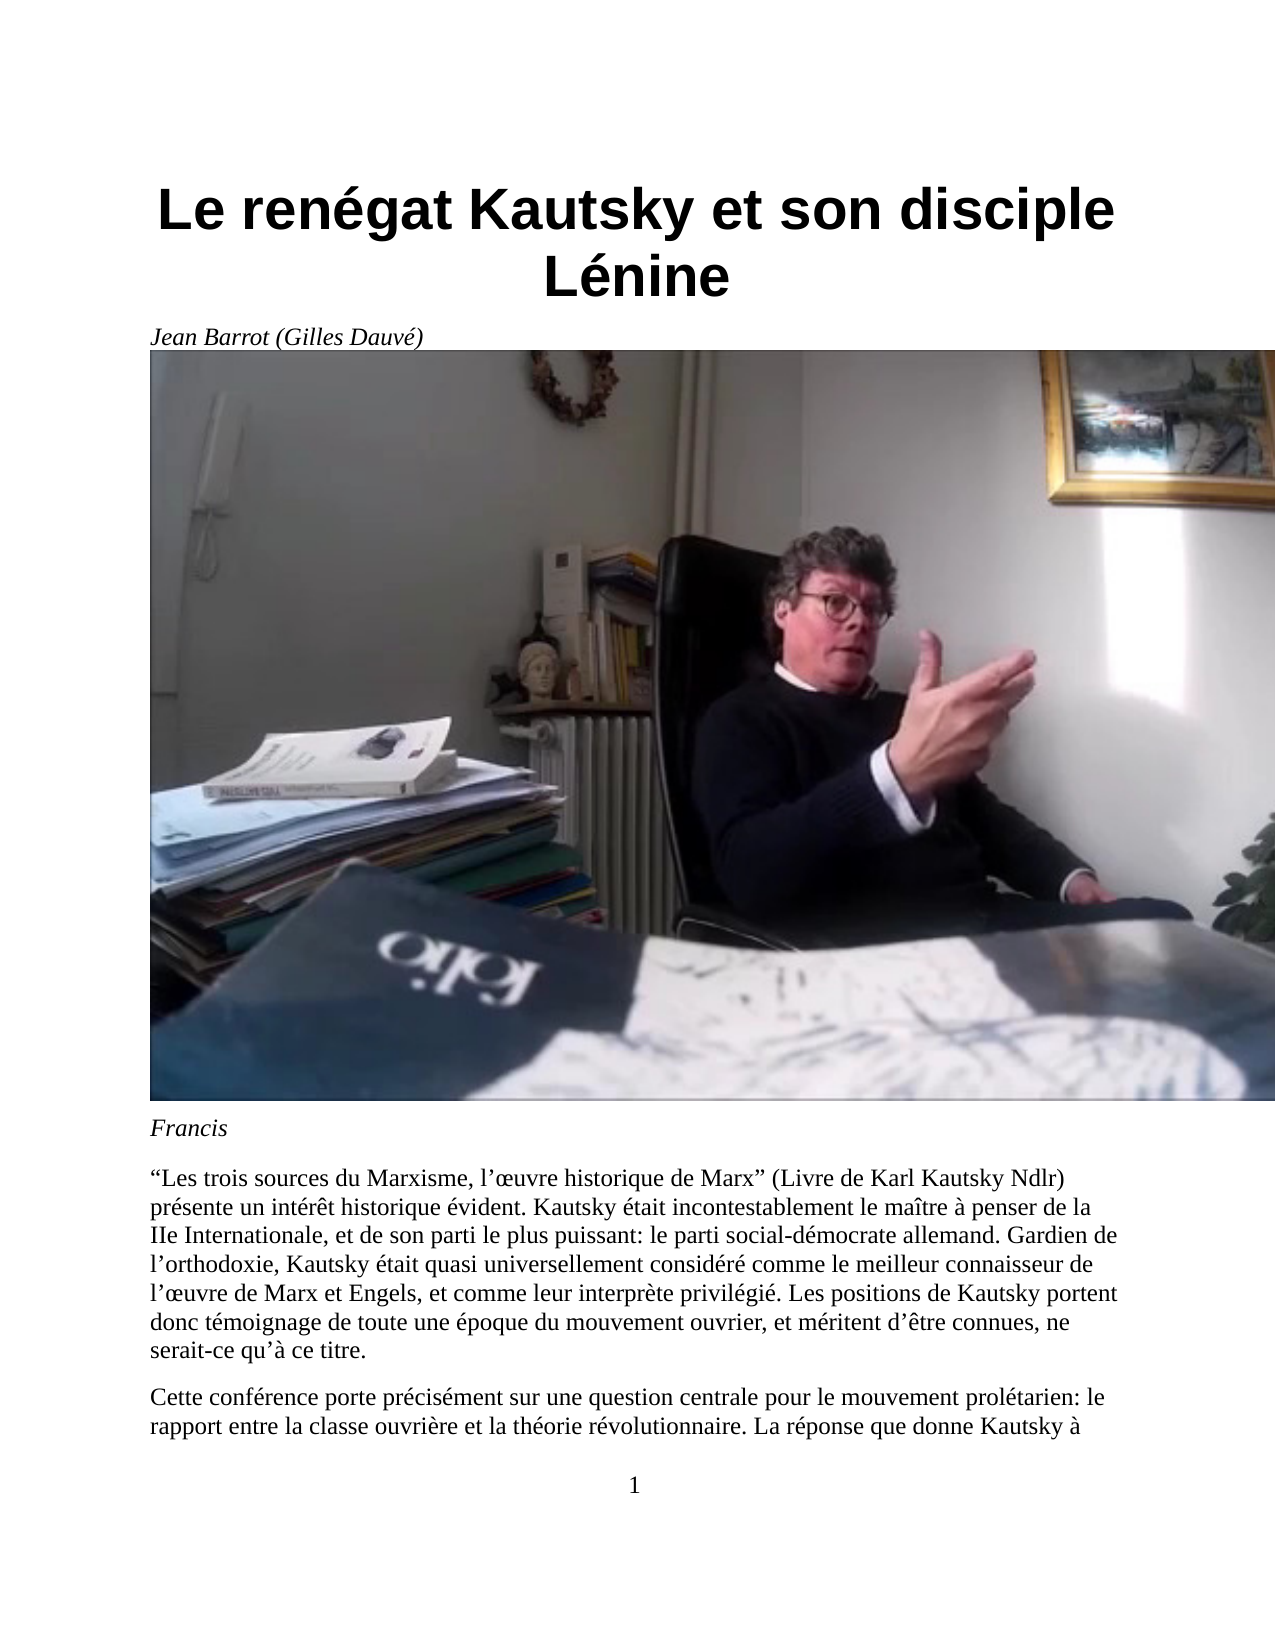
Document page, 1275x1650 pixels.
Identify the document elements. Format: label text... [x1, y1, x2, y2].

title Le renégat Kautsky et son disciple Lénine [150, 175, 1125, 309]
text Francis [150, 1113, 1125, 1142]
picture [150, 350, 1275, 1101]
text Jean Barrot (Gilles Dauvé) [150, 322, 1125, 350]
text “Les trois sources du Marxisme, l’œuvre historique de Marx” (Livre de Karl Kautsky Ndlr) présente un intérêt historique évident. Kautsky était incontestablement le maître à penser de la IIe Internationale, et de son parti le plus puissant: le parti social-démocrate allemand. Gardien de l’orthodoxie, Kautsky était quasi universellement considéré comme le meilleur connaisseur de l’œuvre de Marx et Engels, et comme leur interprète privilégié. Les positions de Kautsky portent donc témoignage de toute une époque du mouvement ouvrier, et méritent d’être connues, ne serait-ce qu’à ce titre. [150, 1163, 1125, 1364]
text Cette conférence porte précisément sur une question centrale pour le mouvement prolétarien: le rapport entre la classe ouvrière et la théorie révolutionnaire. La réponse que donne Kautsky à [150, 1382, 1125, 1440]
